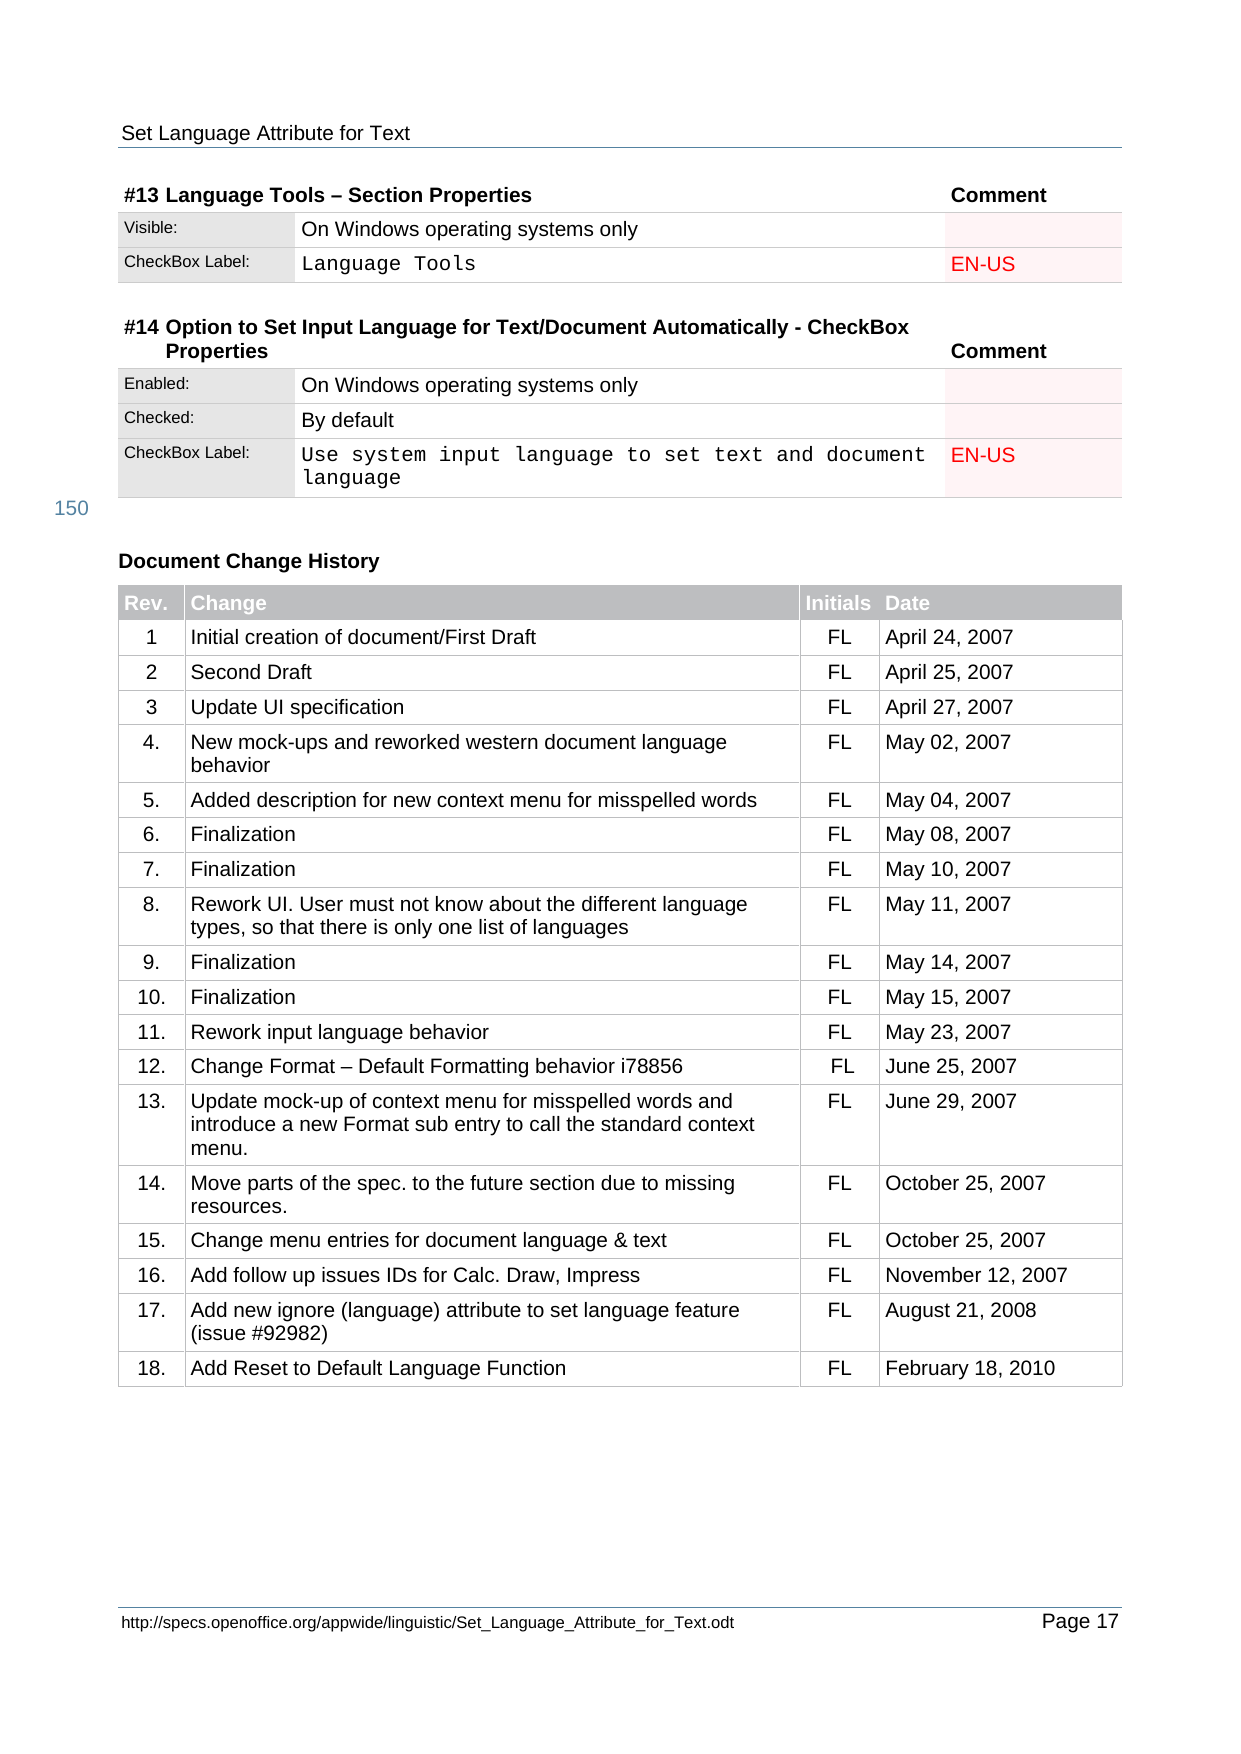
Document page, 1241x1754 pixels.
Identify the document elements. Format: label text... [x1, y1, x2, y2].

table_header Date [879, 585, 1122, 620]
table_cell Add new ignore (language) attribute to set language feature (issue #92982) [186, 1294, 799, 1351]
table_cell Finalization [186, 853, 799, 887]
table_cell Use system input language to set text and document language [295, 439, 945, 497]
table_cell 14. [119, 1166, 184, 1223]
table_cell On Windows operating systems only [295, 213, 945, 247]
table_cell October 25, 2007 [880, 1166, 1122, 1223]
table_cell FL [801, 1050, 879, 1084]
table_cell November 12, 2007 [880, 1259, 1122, 1293]
table_cell FL [801, 725, 879, 782]
table_cell April 27, 2007 [880, 691, 1122, 724]
table_header Language Tools – Section Properties [119, 177, 945, 212]
table_cell FL [801, 946, 879, 980]
table_cell EN-US [945, 248, 1122, 282]
table_cell 18. [119, 1352, 184, 1386]
table_header Initials [800, 585, 879, 620]
table_cell Rework input language behavior [186, 1015, 799, 1049]
table_cell Added description for new context menu for misspelled words [186, 783, 799, 817]
subtitle Document Change History [118, 550, 1122, 573]
table_cell EN-US [945, 439, 1122, 497]
table_cell FL [801, 1015, 879, 1049]
table_cell June 29, 2007 [880, 1085, 1122, 1165]
table_cell Checked: [118, 404, 295, 438]
table_cell Rework UI. User must not know about the different language types, so that there is only one list of languages [186, 888, 799, 945]
table_cell Finalization [186, 946, 799, 980]
table_cell 1 [119, 620, 184, 655]
table_cell On Windows operating systems only [295, 369, 945, 403]
table_cell June 25, 2007 [880, 1050, 1122, 1084]
table_cell [945, 213, 1122, 247]
table_cell FL [801, 1294, 879, 1351]
table_cell 17. [119, 1294, 184, 1351]
table_cell 7. [119, 853, 184, 887]
table_cell FL [801, 888, 879, 945]
table_cell FL [801, 620, 879, 655]
table_cell May 11, 2007 [880, 888, 1122, 945]
table_cell 8. [119, 888, 184, 945]
table_cell 12. [119, 1050, 184, 1084]
table_cell April 24, 2007 [880, 620, 1122, 655]
table_cell 5. [119, 783, 184, 817]
table_header Comment [946, 177, 1122, 212]
table_cell [945, 369, 1122, 403]
table_cell CheckBox Label: [118, 248, 295, 282]
table_cell Add Reset to Default Language Function [186, 1352, 799, 1386]
table_cell 9. [119, 946, 184, 980]
table_cell By default [295, 404, 945, 438]
table_cell 11. [119, 1015, 184, 1049]
table_cell FL [801, 1166, 879, 1223]
table_cell May 23, 2007 [880, 1015, 1122, 1049]
table_cell Second Draft [186, 656, 799, 690]
table_cell FL [801, 656, 879, 690]
table_cell May 14, 2007 [880, 946, 1122, 980]
table_cell 4. [119, 725, 184, 782]
table_cell FL [801, 1259, 879, 1293]
table_cell May 02, 2007 [880, 725, 1122, 782]
table_cell FL [801, 1085, 879, 1165]
table_cell April 25, 2007 [880, 656, 1122, 690]
table_cell 15. [119, 1224, 184, 1258]
table_cell 16. [119, 1259, 184, 1293]
table_header Option to Set Input Language for Text/Document Automatically - CheckBox Properties [119, 310, 945, 368]
table_cell Update UI specification [186, 691, 799, 724]
table_cell February 18, 2010 [880, 1352, 1122, 1386]
table_cell FL [801, 1352, 879, 1386]
table_cell 2 [119, 656, 184, 690]
table_cell CheckBox Label: [118, 439, 295, 497]
table_cell Add follow up issues IDs for Calc. Draw, Impress [186, 1259, 799, 1293]
table_cell Language Tools [295, 248, 945, 282]
table_cell Change menu entries for document language & text [186, 1224, 799, 1258]
table_cell October 25, 2007 [880, 1224, 1122, 1258]
table_cell [945, 404, 1122, 438]
table_cell Change Format – Default Formatting behavior i78856 [186, 1050, 799, 1084]
table_cell Initial creation of document/First Draft [186, 620, 799, 655]
table_header Change [185, 585, 799, 620]
table_cell FL [801, 1224, 879, 1258]
table_cell August 21, 2008 [880, 1294, 1122, 1351]
table_cell FL [801, 853, 879, 887]
table_cell May 08, 2007 [880, 818, 1122, 852]
table_cell Update mock-up of context menu for misspelled words and introduce a new Format sub entry to call the standard context menu. [186, 1085, 799, 1165]
table_cell FL [801, 691, 879, 724]
table_cell Move parts of the spec. to the future section due to missing resources. [186, 1166, 799, 1223]
table_cell 10. [119, 981, 184, 1014]
table_cell May 15, 2007 [880, 981, 1122, 1014]
table_cell May 04, 2007 [880, 783, 1122, 817]
table_cell 13. [119, 1085, 184, 1165]
table_cell FL [801, 818, 879, 852]
table_header Comment [946, 310, 1122, 368]
table_cell 3 [119, 691, 184, 724]
table_cell Finalization [186, 981, 799, 1014]
table_cell May 10, 2007 [880, 853, 1122, 887]
table_cell FL [801, 783, 879, 817]
table_cell FL [801, 981, 879, 1014]
table_cell Finalization [186, 818, 799, 852]
table_cell Visible: [118, 213, 295, 247]
table_cell 6. [119, 818, 184, 852]
table_cell Enabled: [118, 369, 295, 403]
table_cell New mock-ups and reworked western document language behavior [186, 725, 799, 782]
table_header Rev. [118, 585, 184, 620]
